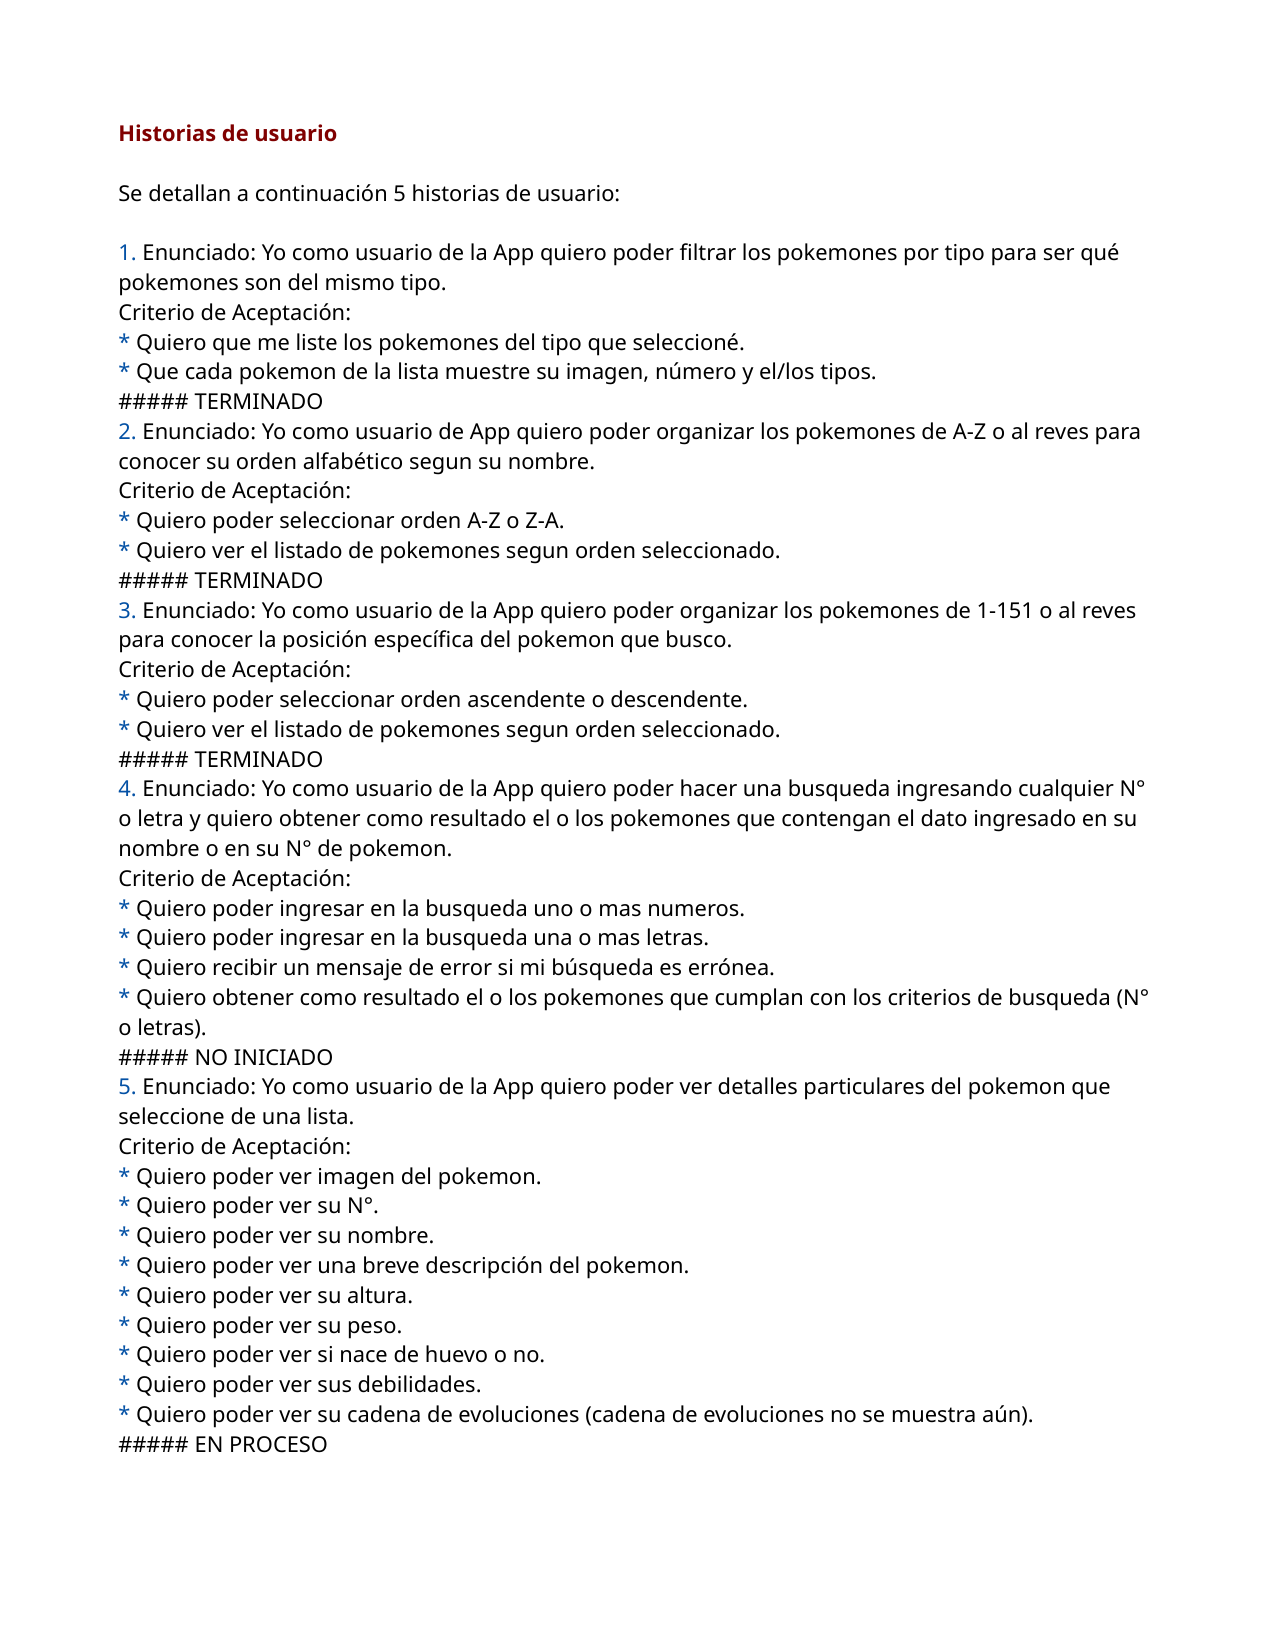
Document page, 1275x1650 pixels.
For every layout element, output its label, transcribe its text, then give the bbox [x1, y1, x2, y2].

text * Quiero poder ingresar en la busqueda uno o mas numeros. [118, 892, 1157, 922]
text * Quiero obtener como resultado el o los pokemones que cumplan con los criterios de busqueda (N° o letras). [118, 982, 1157, 1041]
text 5. Enunciado: Yo como usuario de la App quiero poder ver detalles particulares del pokemon que seleccione de una lista. [118, 1071, 1157, 1131]
text ##### EN PROCESO [118, 1429, 1157, 1458]
text * Quiero recibir un mensaje de error si mi búsqueda es errónea. [118, 952, 1157, 982]
text Criterio de Aceptación: [118, 297, 1157, 326]
text * Que cada pokemon de la lista muestre su imagen, número y el/los tipos. [118, 356, 1157, 386]
text * Quiero ver el listado de pokemones segun orden seleccionado. [118, 714, 1157, 743]
text * Quiero poder ver sus debilidades. [118, 1369, 1157, 1399]
text ##### TERMINADO [118, 743, 1157, 773]
text Criterio de Aceptación: [118, 654, 1157, 684]
text Criterio de Aceptación: [118, 475, 1157, 505]
text Se detallan a continuación 5 historias de usuario: [118, 178, 1157, 207]
text * Quiero poder ver imagen del pokemon. [118, 1161, 1157, 1190]
text * Quiero poder ver su N°. [118, 1190, 1157, 1220]
text * Quiero poder ver su altura. [118, 1280, 1157, 1309]
text Historias de usuario [118, 118, 1157, 148]
text 4. Enunciado: Yo como usuario de la App quiero poder hacer una busqueda ingresando cualquier N° o letra y quiero obtener como resultado el o los pokemones que contengan el dato ingresado en su nombre o en su N° de pokemon. [118, 773, 1157, 863]
text * Quiero poder ver su nombre. [118, 1220, 1157, 1250]
text 2. Enunciado: Yo como usuario de App quiero poder organizar los pokemones de A-Z o al reves para conocer su orden alfabético segun su nombre. [118, 416, 1157, 475]
text ##### TERMINADO [118, 386, 1157, 416]
text * Quiero que me liste los pokemones del tipo que seleccioné. [118, 326, 1157, 356]
text * Quiero poder ver su cadena de evoluciones (cadena de evoluciones no se muestra aún). [118, 1399, 1157, 1429]
text * Quiero poder ingresar en la busqueda una o mas letras. [118, 922, 1157, 952]
text Criterio de Aceptación: [118, 1131, 1157, 1161]
text * Quiero poder ver una breve descripción del pokemon. [118, 1250, 1157, 1280]
text * Quiero poder ver su peso. [118, 1309, 1157, 1339]
text ##### TERMINADO [118, 565, 1157, 594]
text ##### NO INICIADO [118, 1041, 1157, 1071]
text 1. Enunciado: Yo como usuario de la App quiero poder filtrar los pokemones por tipo para ser qué pokemones son del mismo tipo. [118, 237, 1157, 297]
text 3. Enunciado: Yo como usuario de la App quiero poder organizar los pokemones de 1-151 o al reves para conocer la posición específica del pokemon que busco. [118, 594, 1157, 654]
text * Quiero poder ver si nace de huevo o no. [118, 1339, 1157, 1369]
text * Quiero poder seleccionar orden ascendente o descendente. [118, 684, 1157, 714]
text * Quiero poder seleccionar orden A-Z o Z-A. [118, 505, 1157, 535]
text Criterio de Aceptación: [118, 863, 1157, 892]
text * Quiero ver el listado de pokemones segun orden seleccionado. [118, 535, 1157, 565]
